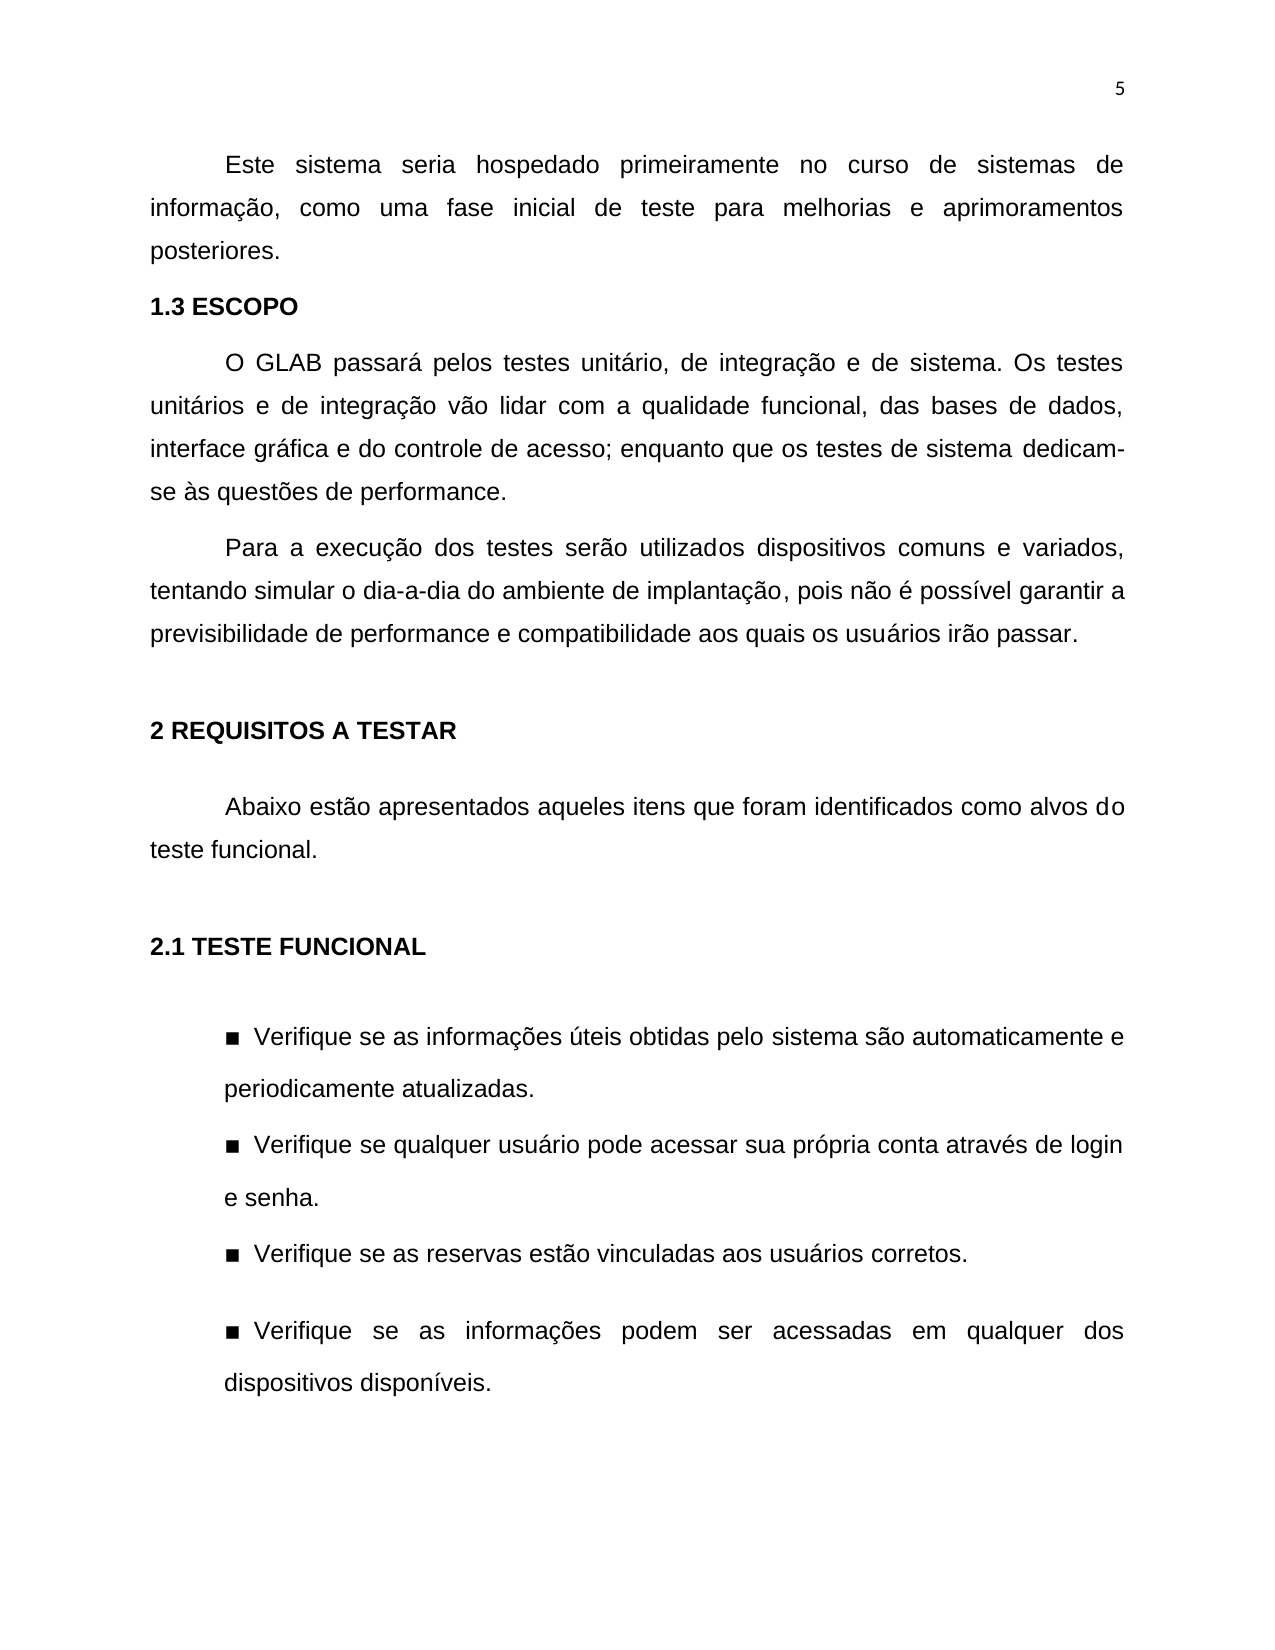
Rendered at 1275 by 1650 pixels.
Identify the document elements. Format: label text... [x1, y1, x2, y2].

text Abaixo estão apresentados aqueles itens que foram identificados como alvos do teste funcional. [150, 792, 1125, 864]
list Verifique se as reservas estão vinculadas aos usuários corretos. [224, 1226, 1125, 1277]
subtitle 2.1 TESTE FUNCIONAL [150, 932, 1125, 961]
text Este sistema seria hospedado primeiramente no curso de sistemas de informação, como uma fase inicial de teste para melhorias e aprimoramentos posteriores. [150, 150, 1125, 265]
subtitle 1.3 ESCOPO [150, 292, 1125, 321]
subtitle 2 REQUISITOS A TESTAR [150, 716, 1125, 744]
text O GLAB passará pelos testes unitário, de integração e de sistema. Os testes unitários e de integração vão lidar com a qualidade funcional, das bases de dados, interface gráfica e do controle de acesso; enquanto que os testes de sistema dedicam-se às questões de performance. [150, 347, 1125, 506]
list Verifique se as informações podem ser acessadas em qualquer dos dispositivos disponíveis. [224, 1302, 1125, 1397]
list Verifique se qualquer usuário pode acessar sua própria conta através de login e senha. [224, 1117, 1125, 1211]
list Verifique se as informações úteis obtidas pelo sistema são automaticamente e periodicamente atualizadas. [224, 1008, 1125, 1102]
text Para a execução dos testes serão utilizados dispositivos comuns e variados, tentando simular o dia-a-dia do ambiente de implantação, pois não é possível garantir a previsibilidade de performance e compatibilidade aos quais os usuários irão passar. [150, 532, 1125, 647]
